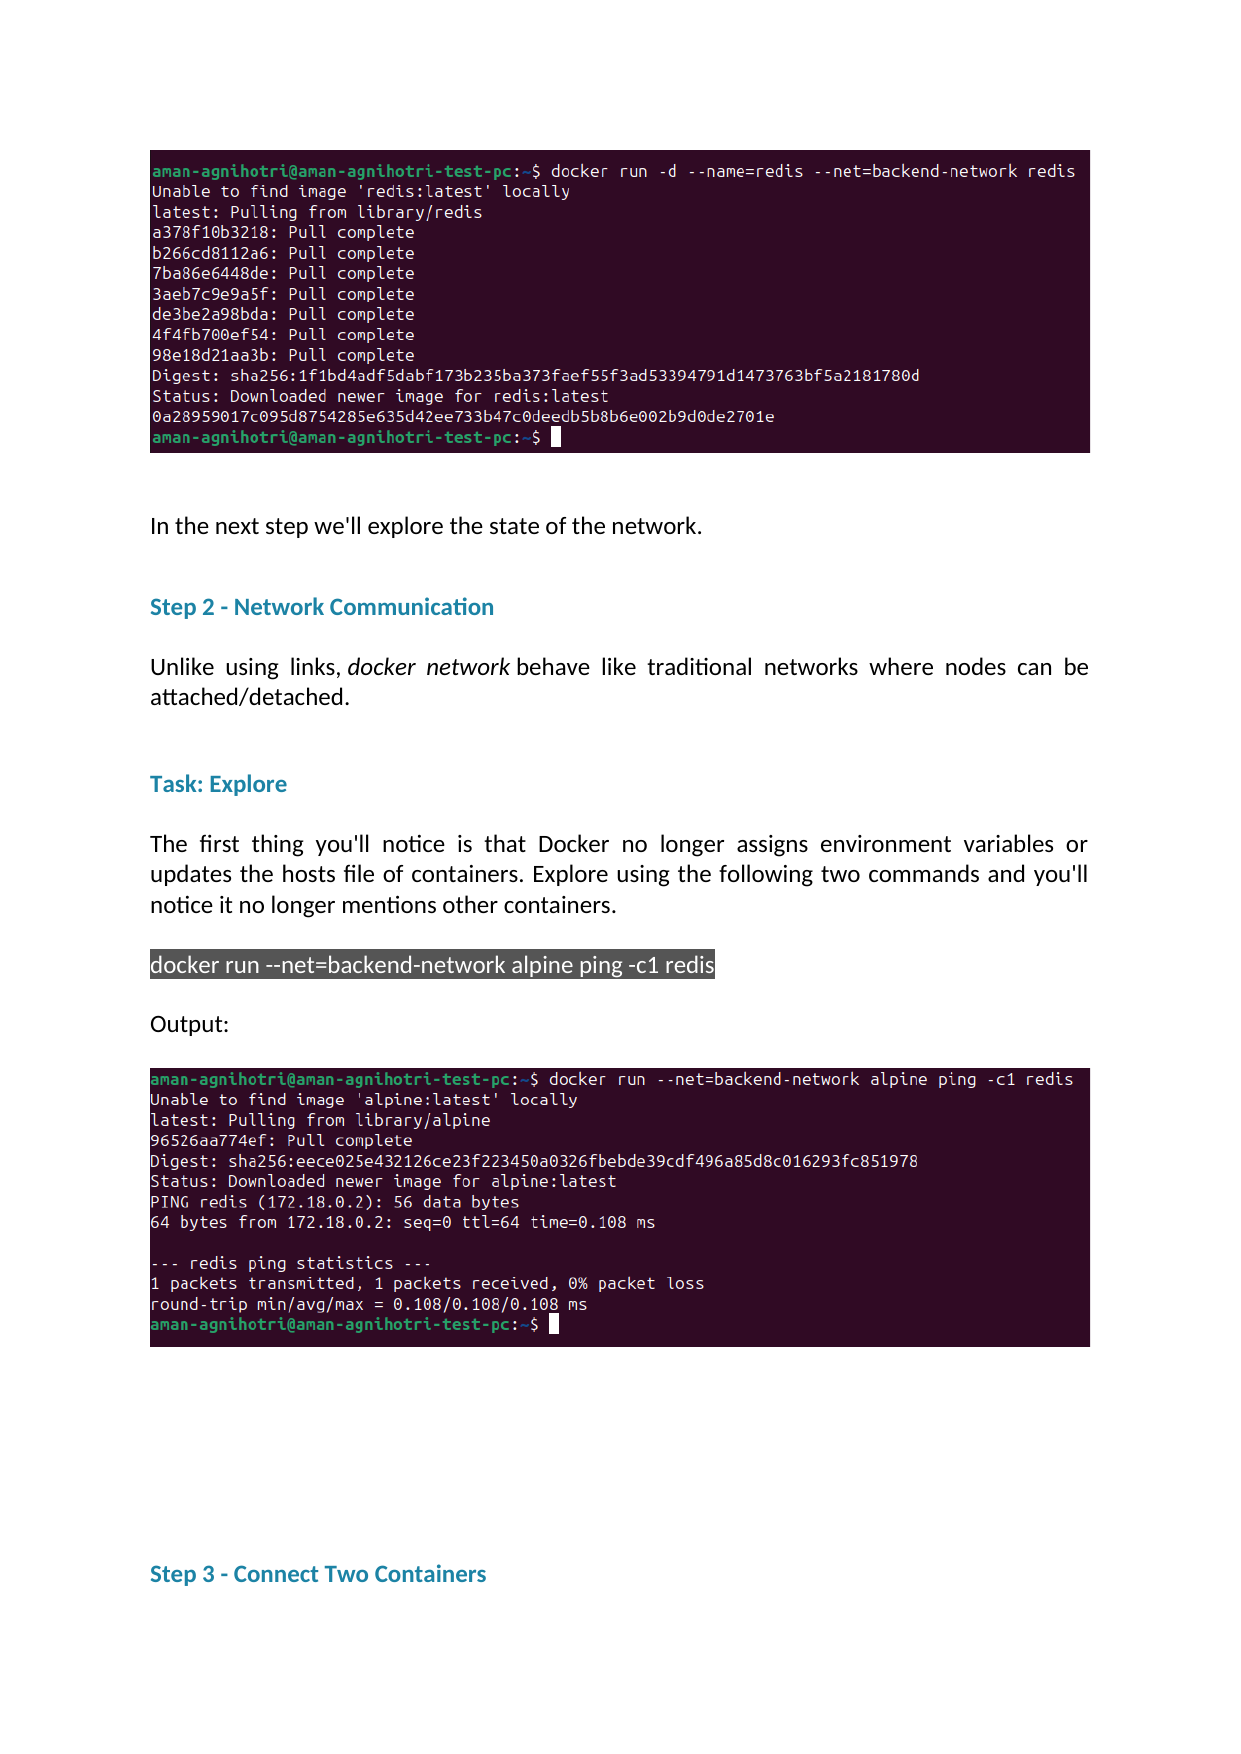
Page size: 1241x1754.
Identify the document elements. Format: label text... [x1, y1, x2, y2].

text In the next step we'll explore the state of the network. [150, 510, 1090, 541]
text The first thing you'll notice is that Docker no longer assigns environment variables or updates the hosts file of containers. Explore using the following two commands and you'll notice it no longer mentions other containers. [150, 828, 1090, 919]
picture [150, 150, 1091, 453]
subtitle Task: Explore [150, 741, 1090, 799]
picture [150, 1068, 1091, 1347]
text docker run --net=backend-network alpine ping -c1 redis [150, 949, 1090, 979]
subtitle Step 2 - Network Communication [150, 570, 1090, 621]
text Output: [150, 1008, 1090, 1039]
text Unlike using links, docker network behave like traditional networks where nodes can be attached/detached. [150, 651, 1090, 712]
subtitle Step 3 - Connect Two Containers [150, 1537, 1090, 1589]
